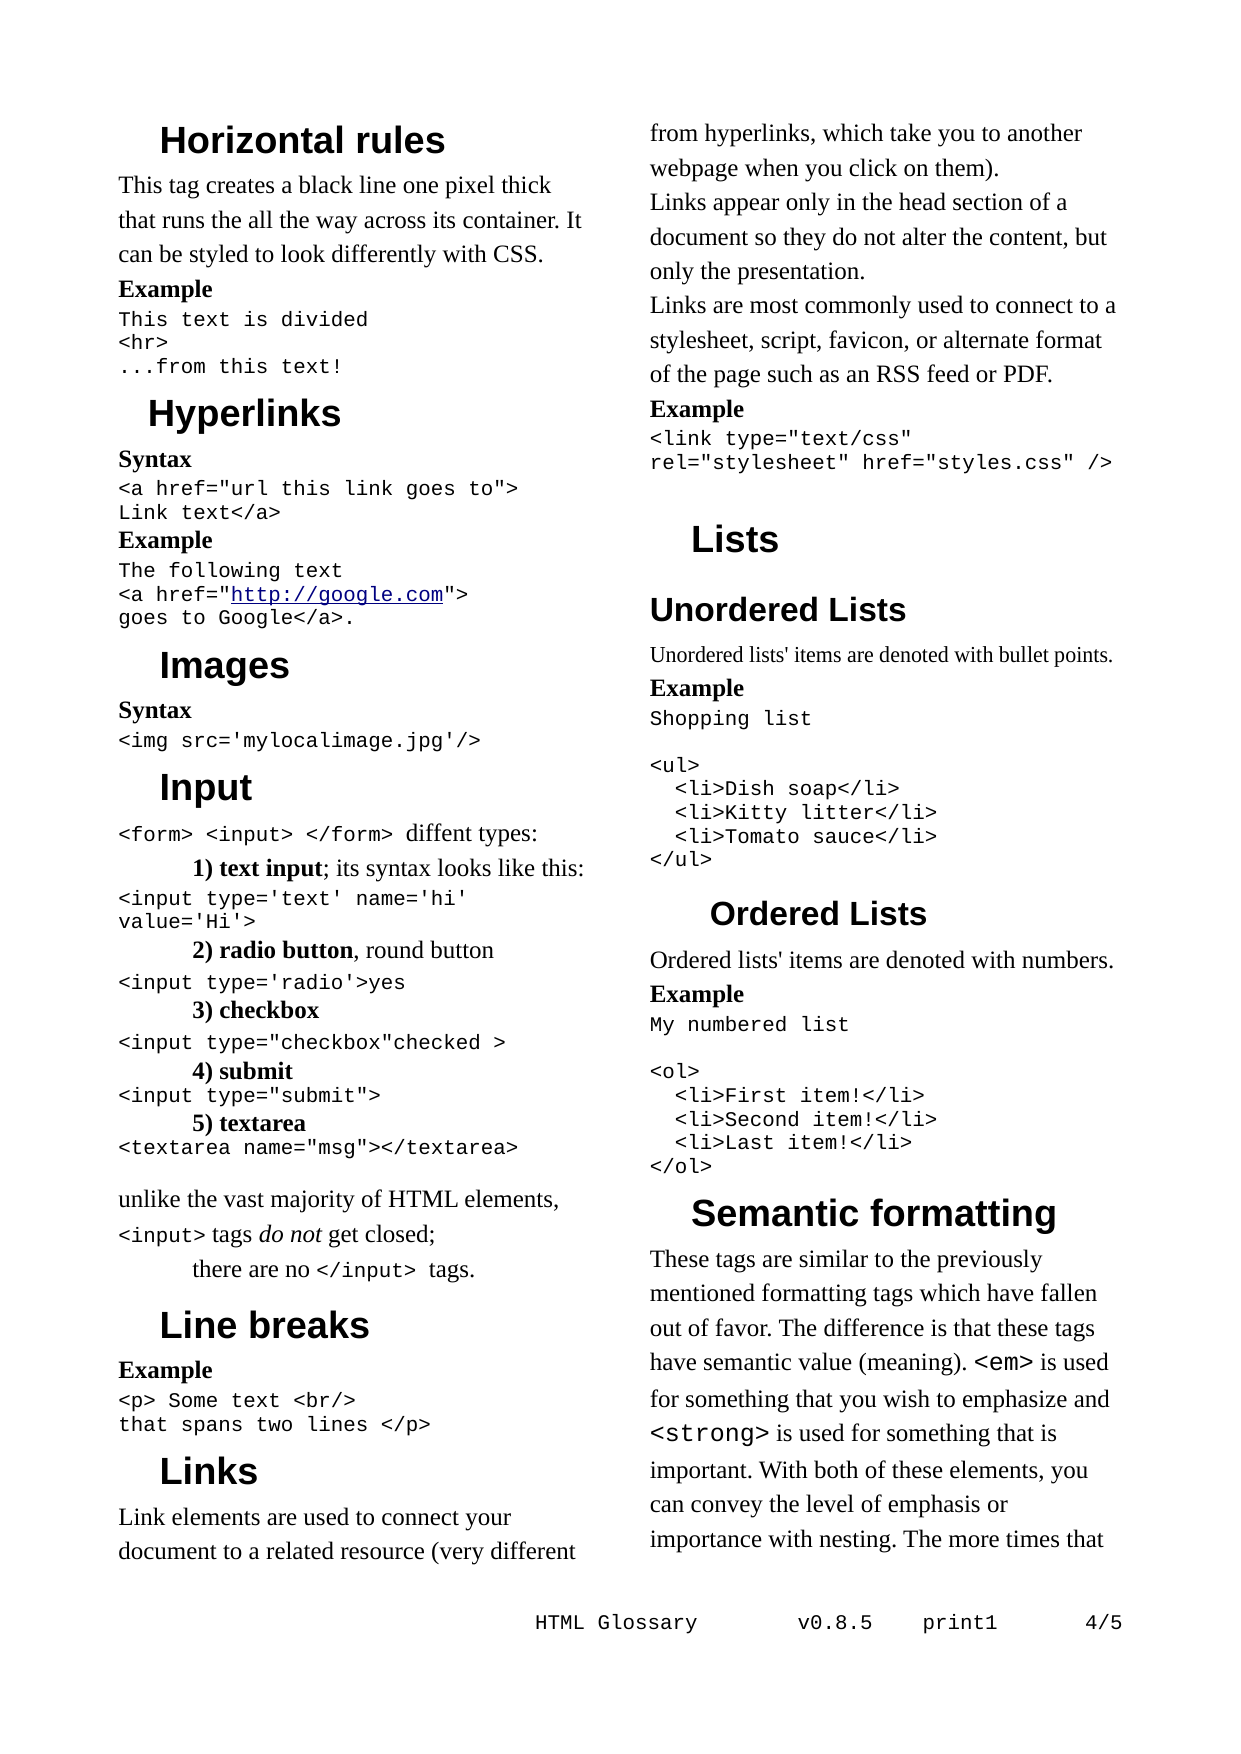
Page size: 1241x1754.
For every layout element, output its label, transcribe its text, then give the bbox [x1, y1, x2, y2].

text Link text</a> [118, 502, 591, 526]
text Syntax [118, 695, 591, 724]
text <input type='text' name='hi' value='Hi'> [118, 887, 591, 935]
text <hr> [118, 332, 591, 356]
subtitle Links [148, 1449, 591, 1493]
text This tag creates a black line one pixel thick that runs the all the way across its container. It can be styled to look differently with CSS. [118, 171, 591, 268]
text Link elements are used to connect your document to a related resource (very different [118, 1502, 591, 1565]
subtitle Input [148, 765, 591, 809]
text The following text [118, 560, 591, 584]
subtitle Images [148, 643, 591, 686]
text Example [649, 979, 1122, 1008]
text Ordered lists' items are denoted with numbers. [649, 945, 1122, 974]
text 5) textarea [118, 1108, 591, 1137]
text Syntax [118, 444, 591, 472]
text Links are most commonly used to connect to a stylesheet, script, favicon, or alternate format of the page such as an RSS feed or PDF. [649, 291, 1122, 388]
subtitle Hyperlinks [148, 391, 591, 435]
subtitle Unordered Lists [649, 590, 1122, 629]
text <textarea name="msg"></textarea> [118, 1137, 591, 1161]
subtitle Horizontal rules [148, 118, 591, 162]
text <li>Kitty litter</li> [649, 802, 1122, 826]
text My numbered list [649, 1014, 1122, 1038]
text 4) submit [118, 1056, 591, 1085]
text Example [118, 526, 591, 554]
text <form> <input> </form> diffent types: [118, 818, 591, 847]
text These tags are similar to the previously mentioned formatting tags which have fallen out of favor. The difference is that these tags have semantic value (meaning). <em> is used for something that you wish to emphasize and <strong> is used for something that is important. With both of these elements, you can convey the level of emphasis or importance with nesting. The more times that [649, 1244, 1122, 1552]
text <link type="text/css" rel="stylesheet" href="styles.css" /> [649, 428, 1122, 476]
text </ul> [649, 849, 1122, 873]
text Unordered lists' items are denoted with bullet points. [649, 641, 1122, 668]
text <input type="submit"> [118, 1085, 591, 1108]
text Example [118, 274, 591, 303]
subtitle Ordered Lists [649, 894, 1122, 932]
text 1) text input; its syntax looks like this: [118, 853, 591, 882]
text Links appear only in the head section of a document so they do not alter the content, but only the presentation. [649, 187, 1122, 285]
text <a href="http://google.com"> [118, 584, 591, 607]
text 3) checkbox [118, 995, 591, 1026]
text <img src='mylocalimage.jpg'/> [118, 730, 591, 753]
text <li>Dish soap</li> [649, 778, 1122, 802]
text </ol> [649, 1156, 1122, 1179]
text This text is divided [118, 308, 591, 332]
subtitle Semantic formatting [679, 1191, 1122, 1235]
subtitle Lists [679, 517, 1122, 561]
subtitle Line breaks [148, 1303, 591, 1347]
text <ol> [649, 1061, 1122, 1085]
text <p> Some text <br/> [118, 1390, 591, 1414]
text <li>Second item!</li> [649, 1108, 1122, 1132]
text unlike the vast majority of HTML elements, <input> tags do not get closed; there are no </input> tags. [118, 1184, 591, 1285]
text <a href="url this link goes to"> [118, 478, 591, 502]
text <li>Tomato sauce</li> [649, 826, 1122, 849]
text Example [118, 1356, 591, 1384]
text Example [649, 673, 1122, 702]
text from hyperlinks, which take you to another webpage when you click on them). [649, 118, 1122, 181]
text <ul> [649, 755, 1122, 778]
text <li>Last item!</li> [649, 1132, 1122, 1156]
text ...from this text! [118, 356, 591, 379]
text <input type='radio'>yes [118, 972, 591, 995]
text <input type="checkbox"checked > [118, 1032, 591, 1056]
text Shopping list [649, 707, 1122, 731]
text Example [649, 394, 1122, 423]
text that spans two lines </p> [118, 1414, 591, 1437]
text <li>First item!</li> [649, 1085, 1122, 1108]
text goes to Google</a>. [118, 607, 591, 631]
text 2) radio button, round button [118, 935, 591, 966]
